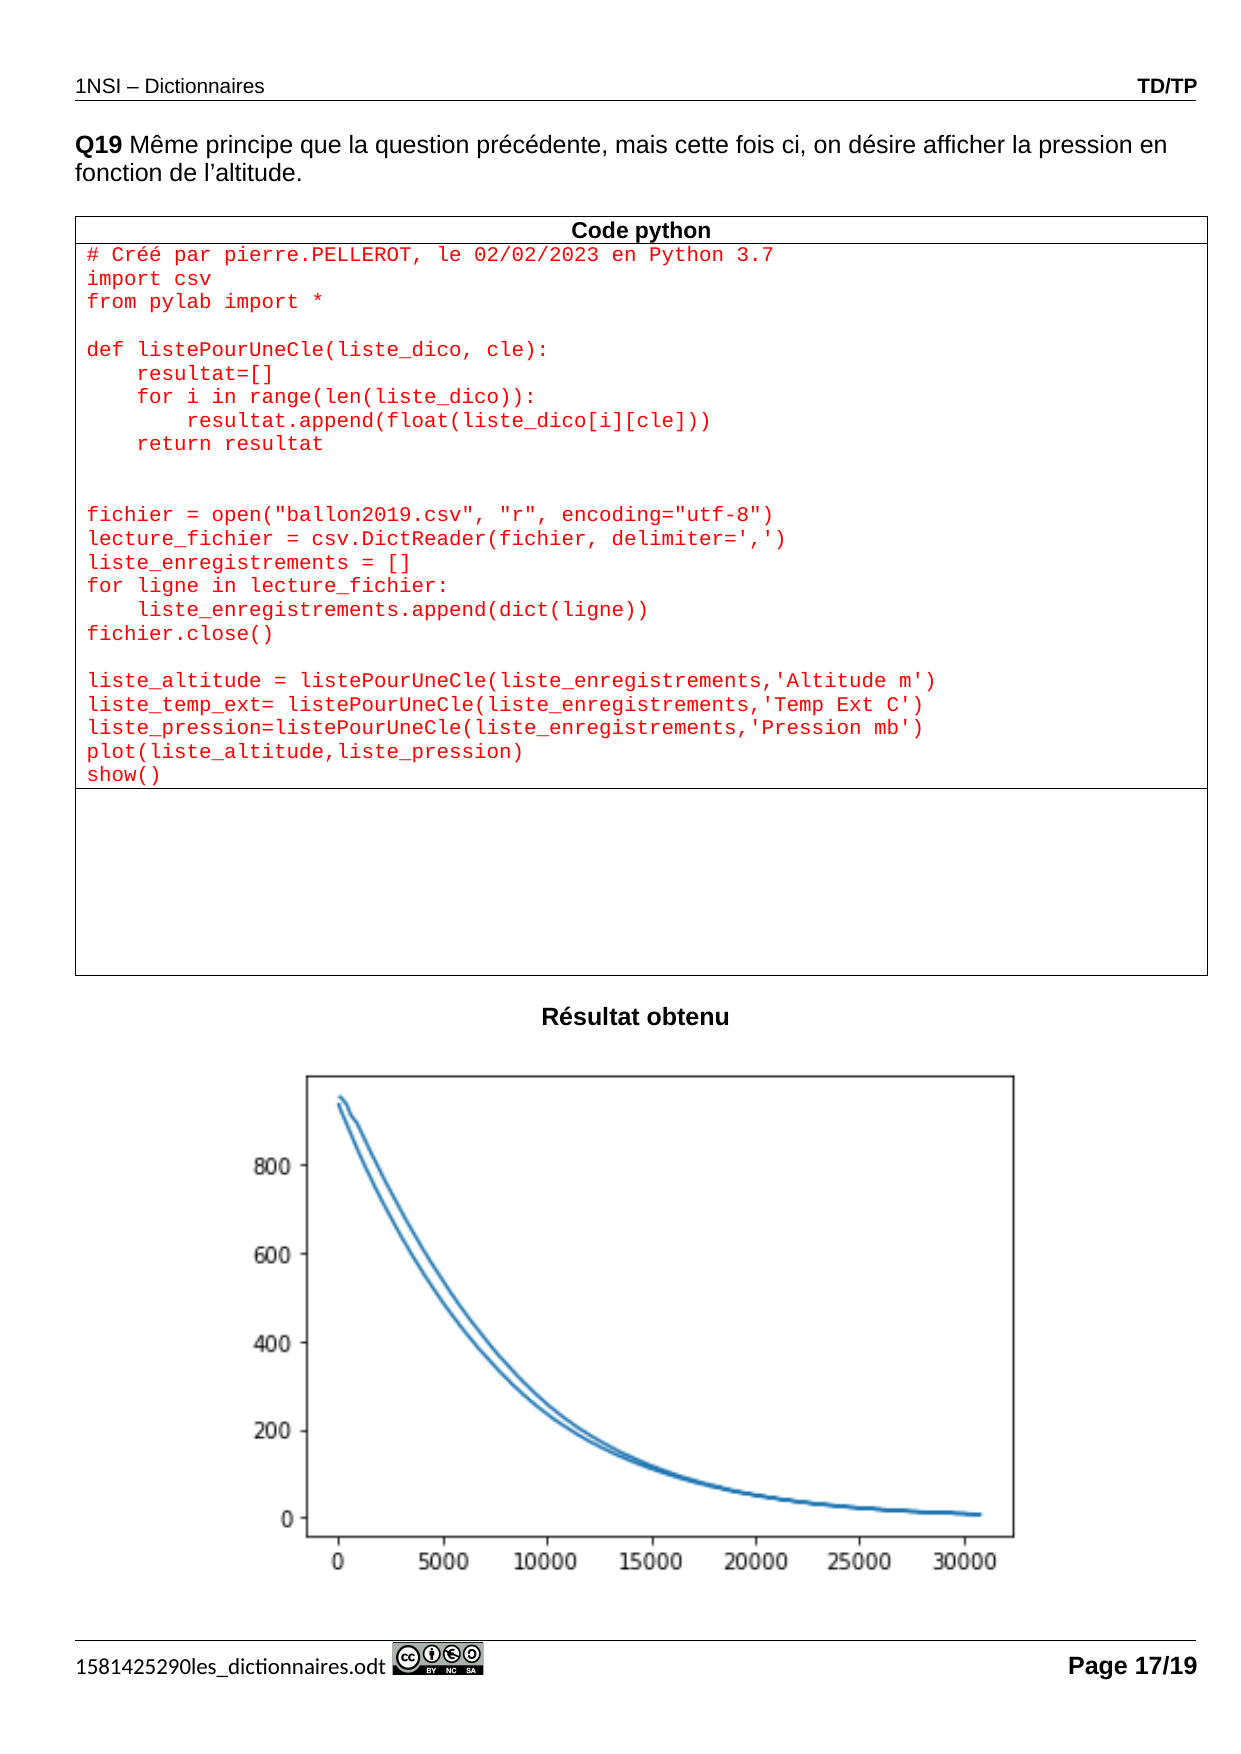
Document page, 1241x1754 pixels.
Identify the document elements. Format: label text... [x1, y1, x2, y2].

picture [239, 1059, 1032, 1587]
table_cell [76, 789, 1207, 975]
picture [392, 1642, 484, 1675]
text Q19 Même principe que la question précédente, mais cette fois ci, on désire afficher la pression en fonction de l’altitude. [75, 129, 1196, 187]
table_header Code python [76, 217, 1207, 243]
text Résultat obtenu [75, 1002, 1196, 1031]
